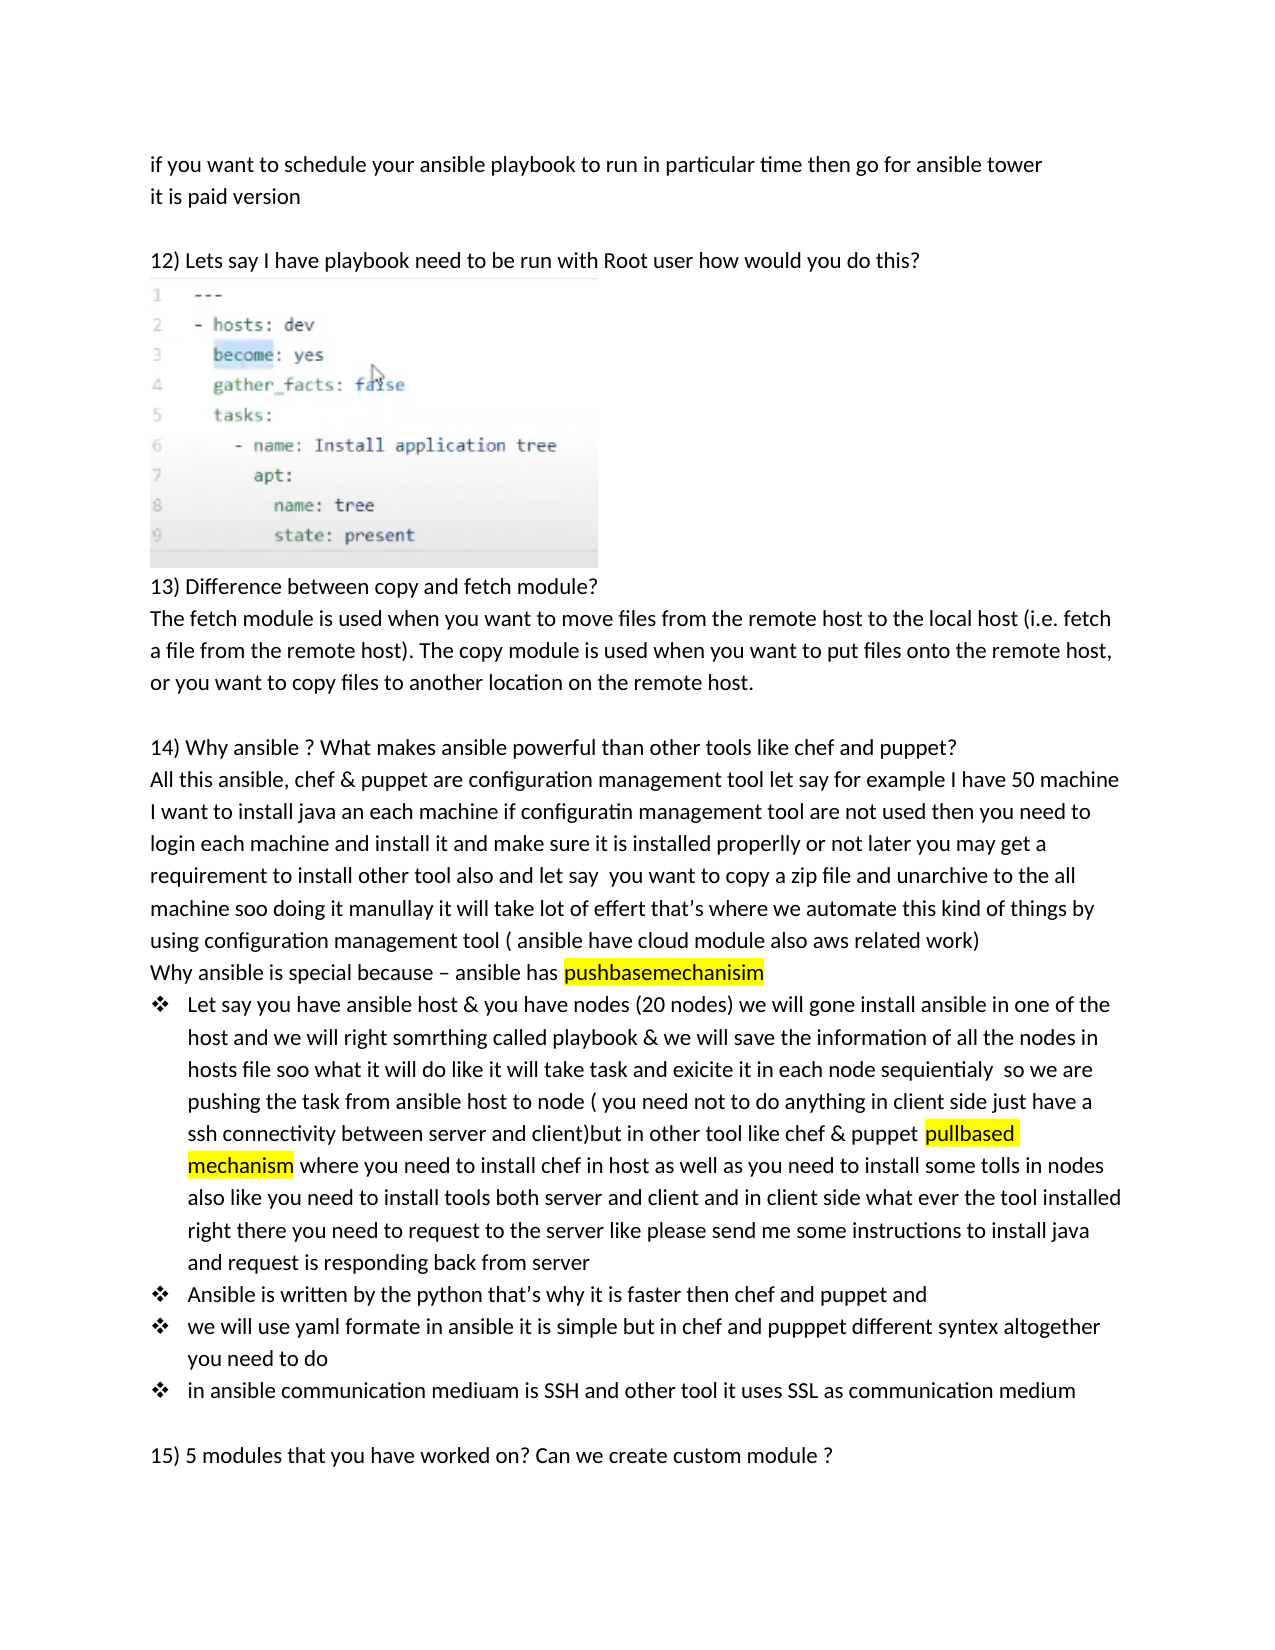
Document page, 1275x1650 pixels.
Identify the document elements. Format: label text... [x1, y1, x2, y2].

text 12) Lets say I have playbook need to be run with Root user how would you do this? [150, 247, 1125, 568]
list Let say you have ansible host & you have nodes (20 nodes) we will gone install ansible in one of the host and we will right somrthing called playbook & we will save the information of all the nodes in hosts file soo what it will do like it will take task and exicite it in each node sequientialy so we are pushing the task from ansible host to node ( you need not to do anything in client side just have a ssh connectivity between server and client)but in other tool like chef & puppet pullbased mechanism where you need to install chef in host as well as you need to install some tolls in nodes also like you need to install tools both server and client and in client side what ever the tool installed right there you need to request to the server like please send me some instructions to install java and request is responding back from server [150, 990, 1125, 1276]
text The fetch module is used when you want to move files from the remote host to the local host (i.e. fetch a file from the remote host). The copy module is used when you want to put files onto the remote host, or you want to copy files to another location on the remote host. [150, 604, 1125, 697]
list in ansible communication mediuam is SSH and other tool it uses SSL as communication medium [150, 1377, 1125, 1405]
text it is paid version [150, 182, 1125, 210]
text if you want to schedule your ansible playbook to run in particular time then go for ansible tower [150, 150, 1125, 178]
text 13) Difference between copy and fetch module? [150, 572, 1125, 600]
list we will use yaml formate in ansible it is simple but in chef and pupppet different syntex altogether you need to do [150, 1312, 1125, 1372]
list Ansible is written by the python that’s why it is faster then chef and puppet and [150, 1280, 1125, 1308]
text 15) 5 modules that you have worked on? Can we create custom module ? [150, 1441, 1125, 1469]
text All this ansible, chef & puppet are configuration management tool let say for example I have 50 machine I want to install java an each machine if configuratin management tool are not used then you need to login each machine and install it and make sure it is installed properlly or not later you may get a requirement to install other tool also and let say you want to copy a zip file and unarchive to the all machine soo doing it manullay it will take lot of effert that’s where we automate this kind of things by using configuration management tool ( ansible have cloud module also aws related work) [150, 765, 1125, 954]
text Why ansible is special because – ansible has pushbasemechanisim [150, 958, 1125, 986]
text 14) Why ansible ? What makes ansible powerful than other tools like chef and puppet? [150, 733, 1125, 761]
